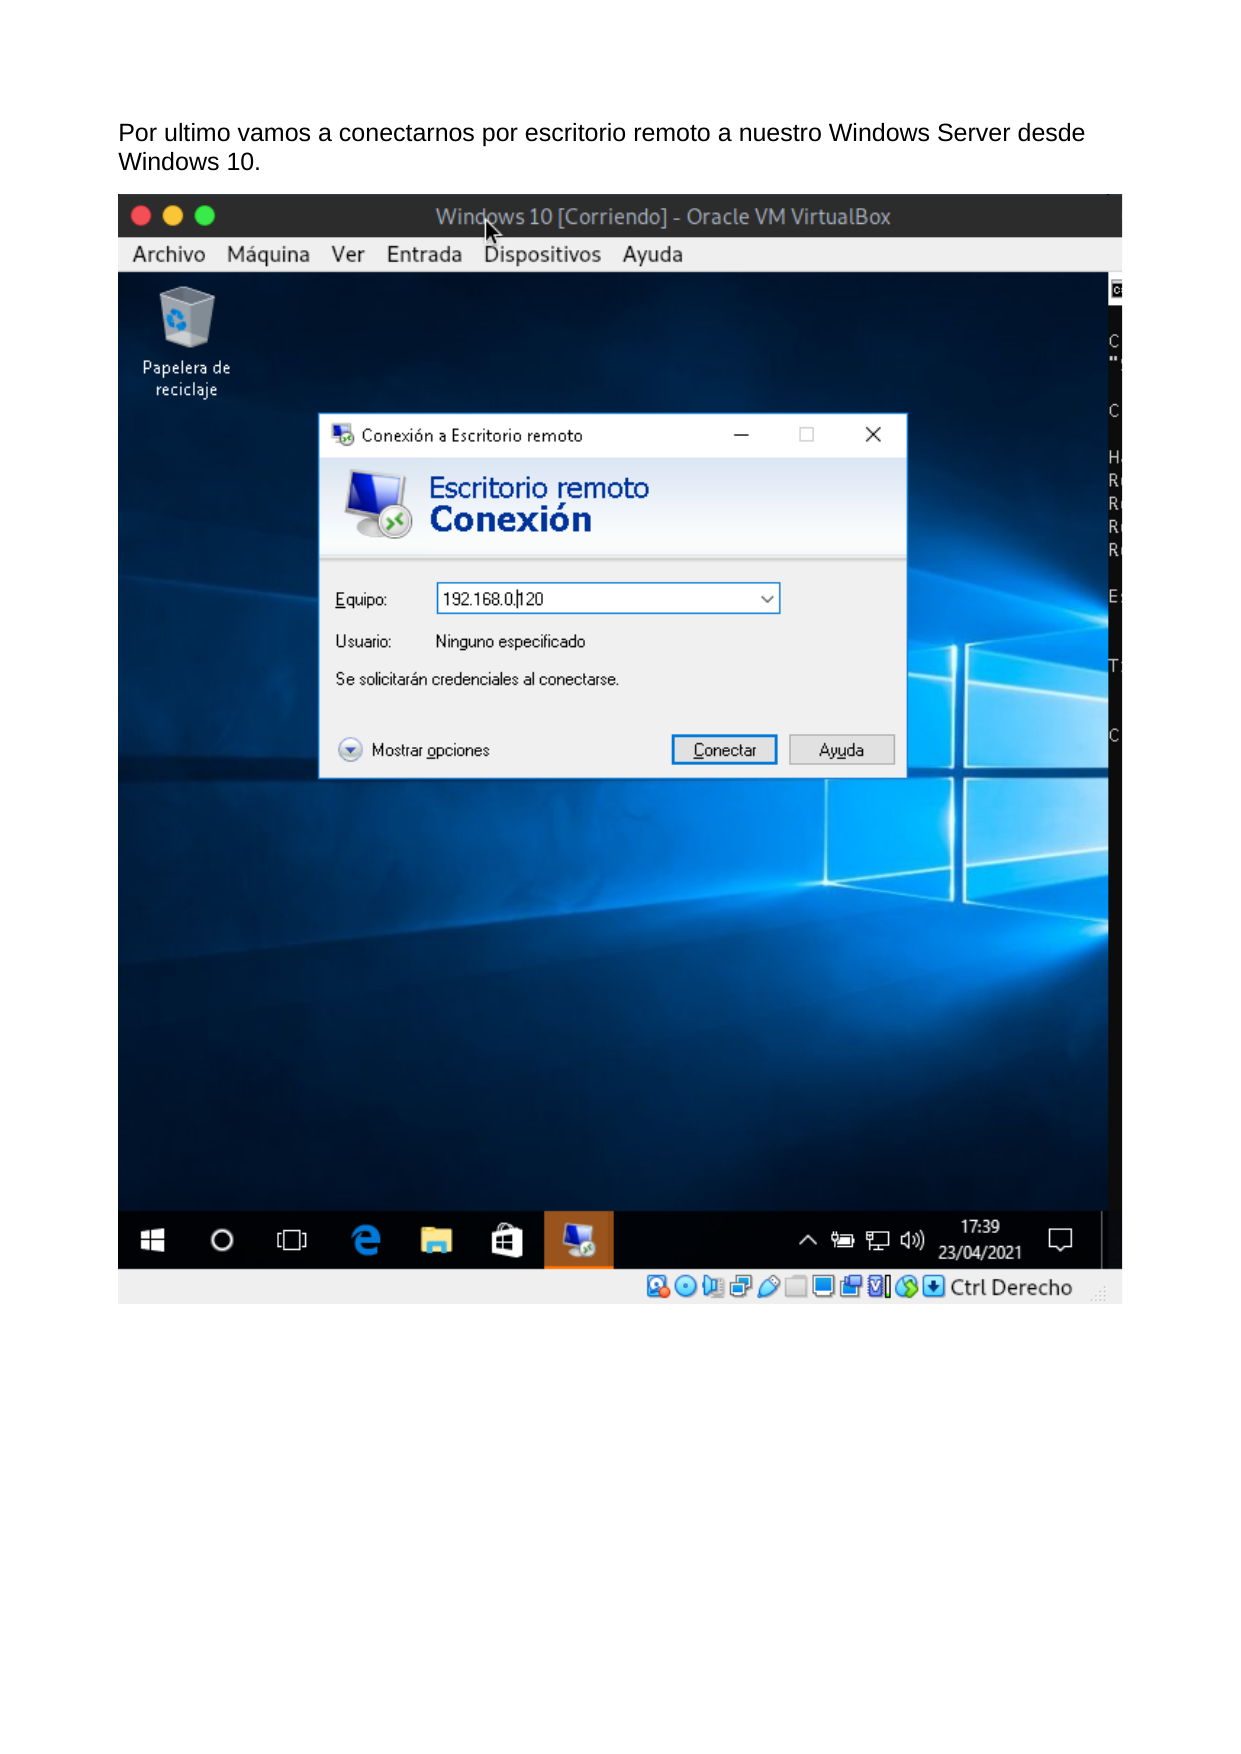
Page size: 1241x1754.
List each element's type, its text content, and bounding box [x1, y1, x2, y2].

text Por ultimo vamos a conectarnos por escritorio remoto a nuestro Windows Server desde Windows 10. [118, 118, 1122, 176]
picture [118, 194, 1123, 1304]
